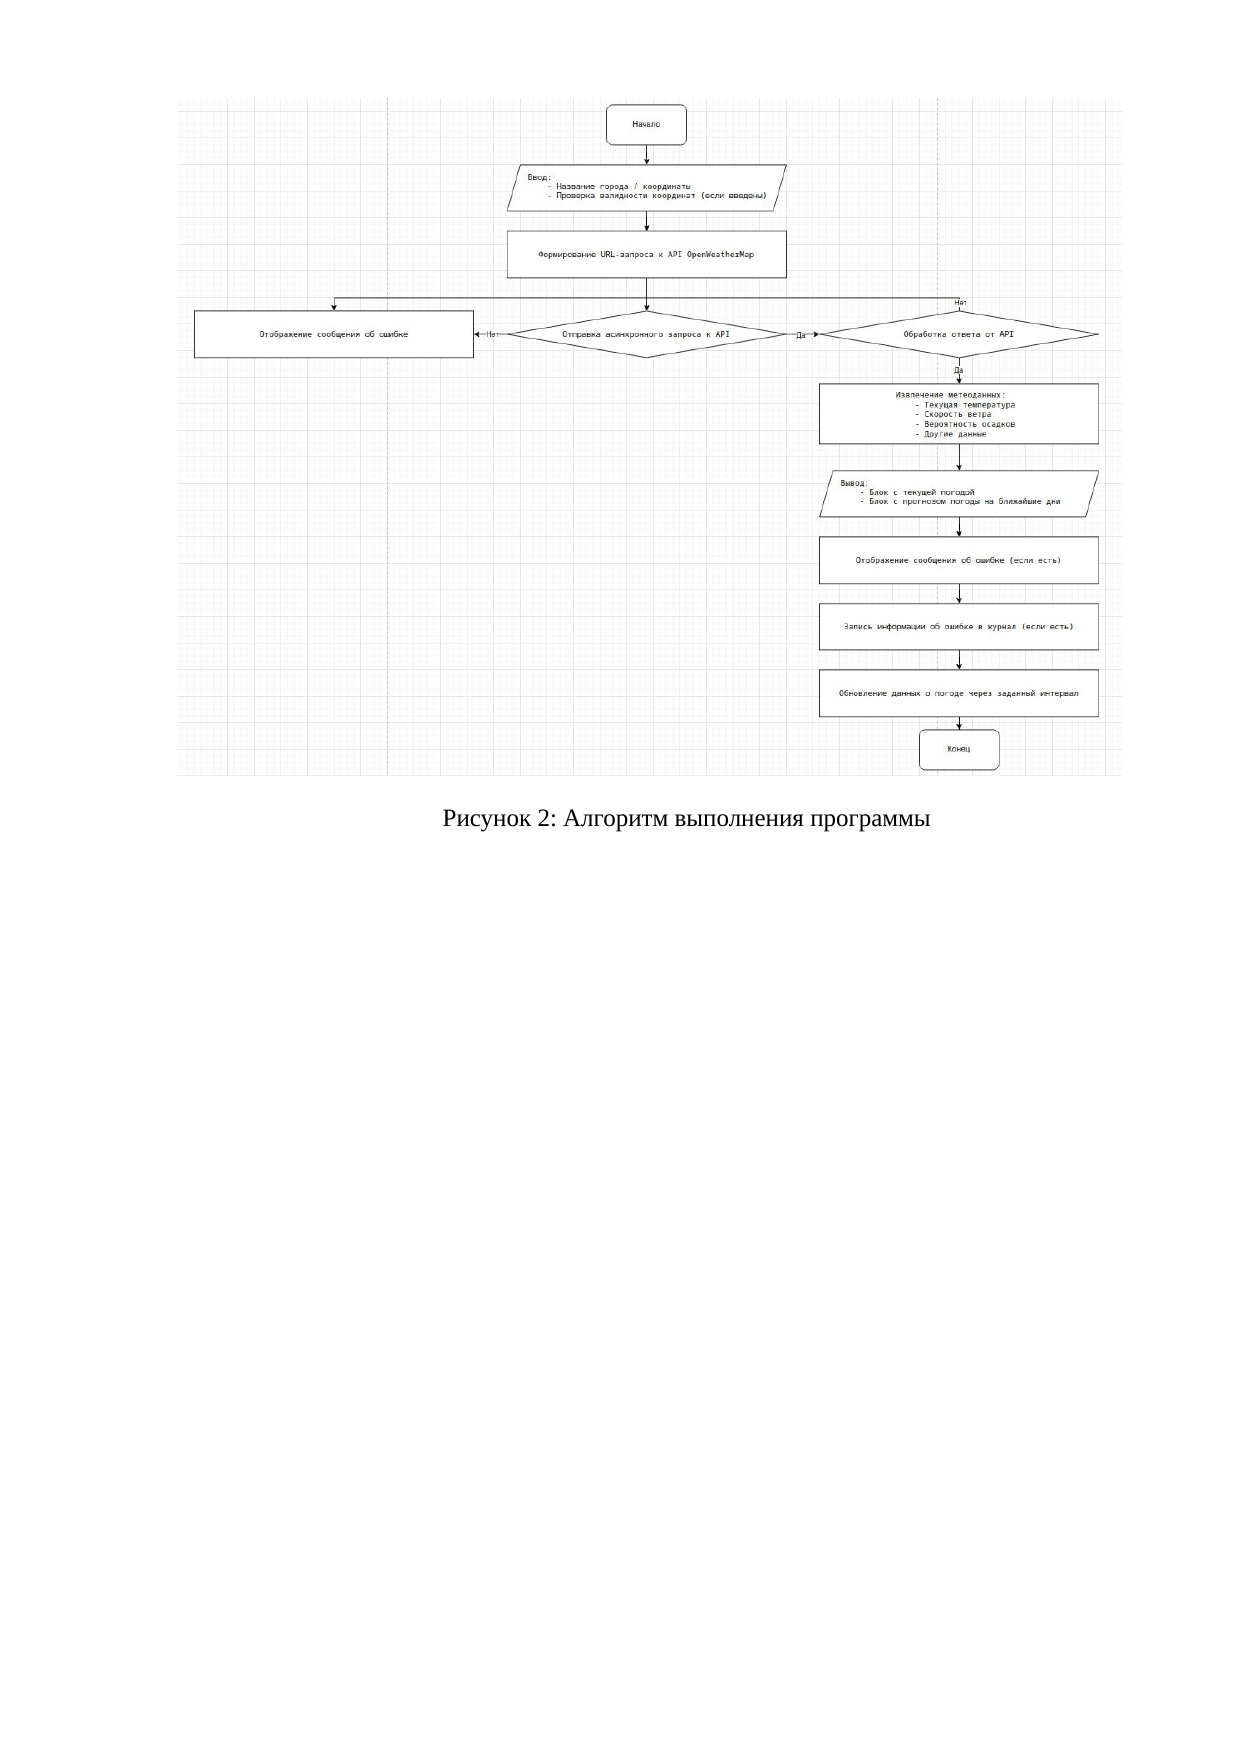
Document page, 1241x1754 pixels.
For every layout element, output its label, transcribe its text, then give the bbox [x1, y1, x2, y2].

text [177, 72, 1122, 98]
picture [177, 98, 1123, 776]
text Рисунок 2: Алгоритм выполнения программы [177, 776, 1122, 832]
